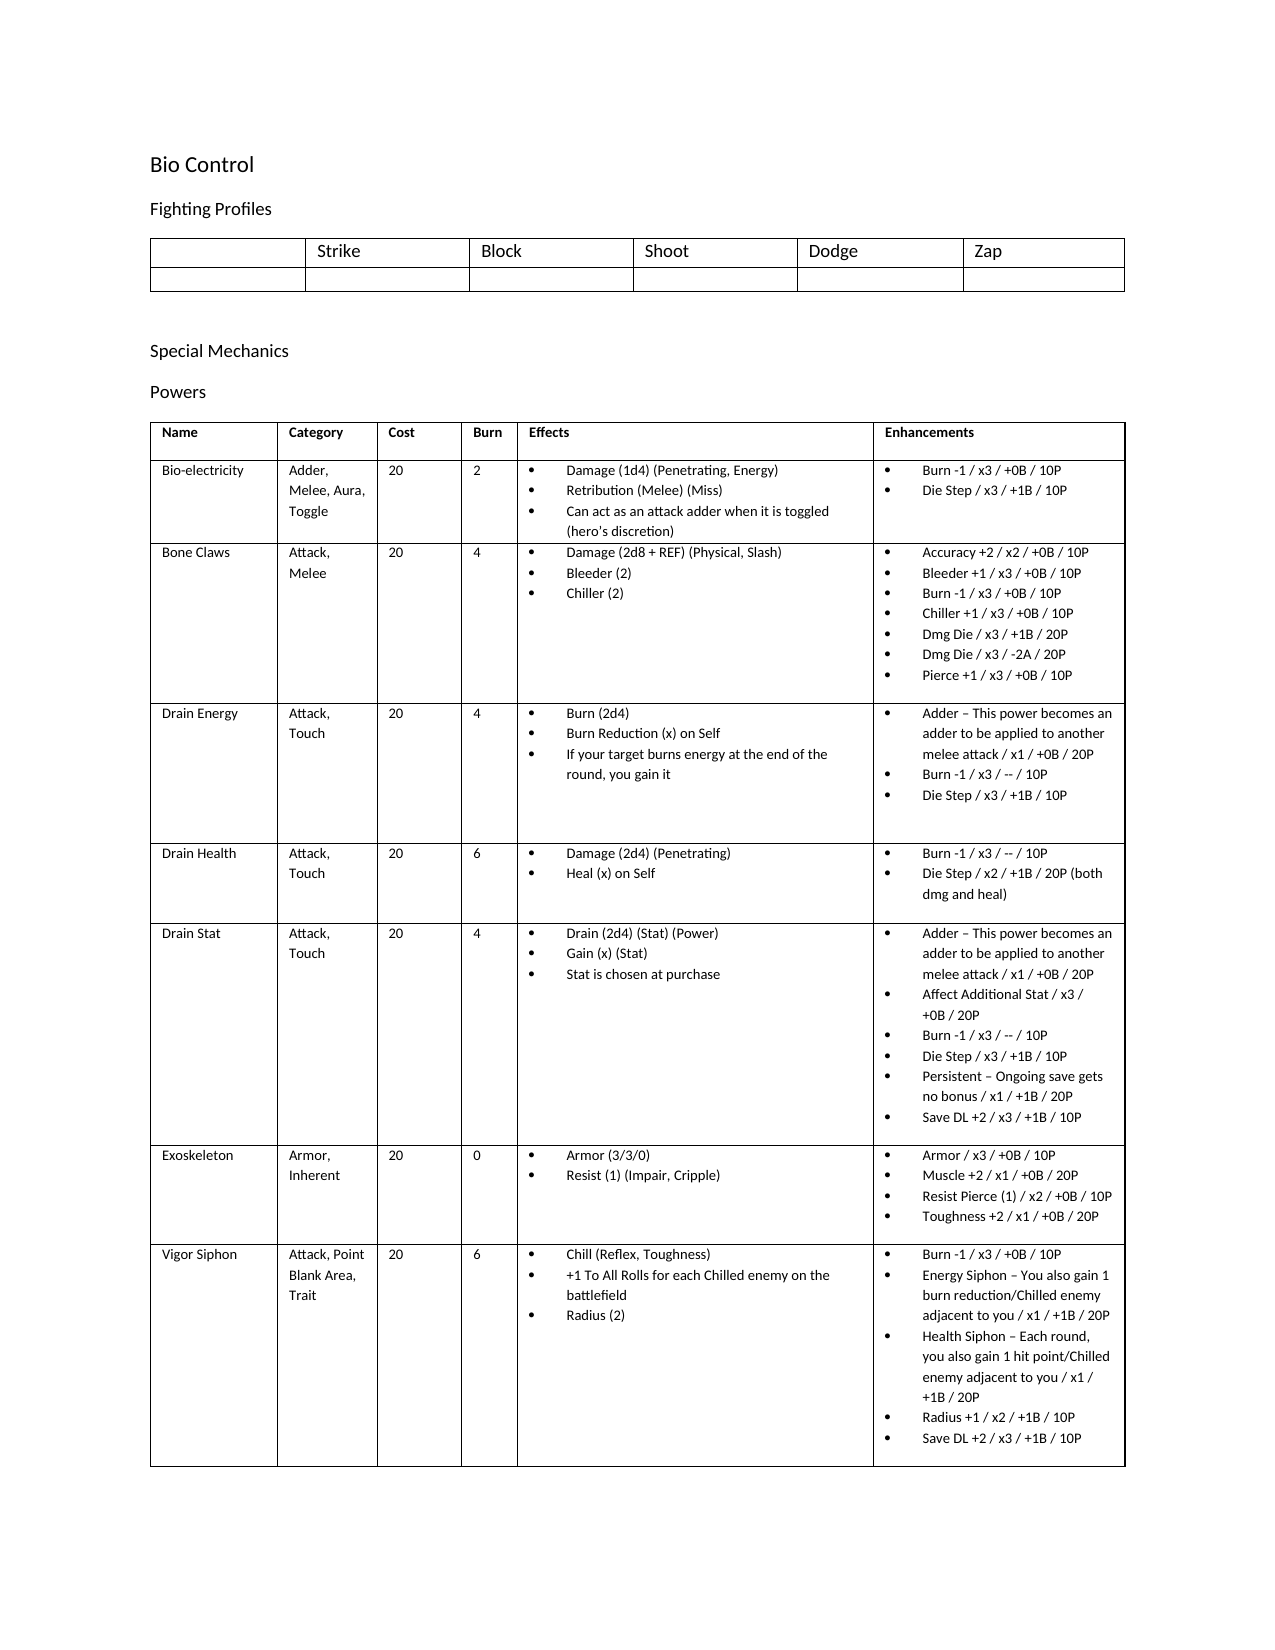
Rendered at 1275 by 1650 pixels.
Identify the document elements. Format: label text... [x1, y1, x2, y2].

table_cell 20 [378, 844, 461, 923]
table_cell [798, 268, 963, 291]
table_header Burn [462, 423, 517, 460]
text Bio Control [150, 150, 1125, 178]
table_cell Armor (3/3/0) Resist (1) (Impair, Cripple) [518, 1146, 873, 1244]
table_cell Adder – This power becomes an adder to be applied to another melee attack / x1 / +0B / 20P Burn -1 / x3 / -- / 10P Die Step / x3 / +1B / 10P [874, 704, 1124, 843]
table_cell Bone Claws [151, 544, 277, 703]
table_cell Accuracy +2 / x2 / +0B / 10P Bleeder +1 / x3 / +0B / 10P Burn -1 / x3 / +0B / 10P Chiller +1 / x3 / +0B / 10P Dmg Die / x3 / +1B / 20P Dmg Die / x3 / -2A / 20P Pierce +1 / x3 / +0B / 10P [874, 544, 1124, 703]
table_cell Damage (1d4) (Penetrating, Energy) Retribution (Melee) (Miss) Can act as an attack adder when it is toggled (hero’s discretion) [518, 461, 873, 542]
table_cell Damage (2d4) (Penetrating) Heal (x) on Self [518, 844, 873, 923]
table_header Shoot [634, 239, 797, 267]
table_cell 2 [462, 461, 517, 542]
table_cell 20 [378, 704, 461, 843]
table_header Enhancements [874, 423, 1124, 460]
table_cell Drain Energy [151, 704, 277, 843]
table_cell Burn -1 / x3 / -- / 10P Die Step / x2 / +1B / 20P (both dmg and heal) [874, 844, 1124, 923]
table_cell [634, 268, 797, 291]
table_cell Vigor Siphon [151, 1245, 277, 1466]
text Special Mechanics [150, 339, 1125, 362]
table_cell Chill (Reflex, Toughness) +1 To All Rolls for each Chilled enemy on the battlefield Radius (2) [518, 1245, 873, 1466]
table_cell Drain Stat [151, 924, 277, 1145]
table_header Zap [964, 239, 1124, 267]
table_cell [151, 268, 305, 291]
table_cell Burn -1 / x3 / +0B / 10P Energy Siphon – You also gain 1 burn reduction/Chilled enemy adjacent to you / x1 / +1B / 20P Health Siphon – Each round, you also gain 1 hit point/Chilled enemy adjacent to you / x1 / +1B / 20P Radius +1 / x2 / +1B / 10P Save DL +2 / x3 / +1B / 10P [874, 1245, 1124, 1466]
table_header [151, 239, 305, 267]
table_cell Adder – This power becomes an adder to be applied to another melee attack / x1 / +0B / 20P Affect Additional Stat / x3 / +0B / 20P Burn -1 / x3 / -- / 10P Die Step / x3 / +1B / 10P Persistent – Ongoing save gets no bonus / x1 / +1B / 20P Save DL +2 / x3 / +1B / 10P [874, 924, 1124, 1145]
table_cell Armor, Inherent [278, 1146, 377, 1244]
table_cell Attack, Touch [278, 924, 377, 1145]
table_cell 20 [378, 461, 461, 542]
text Fighting Profiles [150, 197, 1125, 220]
table_header Cost [378, 423, 461, 460]
table_header Effects [518, 423, 873, 460]
table_cell Exoskeleton [151, 1146, 277, 1244]
table_cell [964, 268, 1124, 291]
table_cell 20 [378, 1146, 461, 1244]
table_cell Attack, Point Blank Area, Trait [278, 1245, 377, 1466]
table_cell Adder, Melee, Aura, Toggle [278, 461, 377, 542]
table_cell 0 [462, 1146, 517, 1244]
table_header Strike [306, 239, 469, 267]
table_cell Drain Health [151, 844, 277, 923]
table_cell Attack, Melee [278, 544, 377, 703]
table_cell 6 [462, 844, 517, 923]
table_cell [306, 268, 469, 291]
table_cell Bio-electricity [151, 461, 277, 542]
table_cell 4 [462, 924, 517, 1145]
table_cell 4 [462, 544, 517, 703]
table_cell 4 [462, 704, 517, 843]
table_header Block [470, 239, 633, 267]
table_cell 6 [462, 1245, 517, 1466]
table_cell 20 [378, 924, 461, 1145]
table_cell Damage (2d8 + REF) (Physical, Slash) Bleeder (2) Chiller (2) [518, 544, 873, 703]
table_cell [470, 268, 633, 291]
table_cell Burn -1 / x3 / +0B / 10P Die Step / x3 / +1B / 10P [874, 461, 1124, 542]
table_cell 20 [378, 544, 461, 703]
table_cell Attack, Touch [278, 844, 377, 923]
table_cell Burn (2d4) Burn Reduction (x) on Self If your target burns energy at the end of the round, you gain it [518, 704, 873, 843]
table_cell Drain (2d4) (Stat) (Power) Gain (x) (Stat) Stat is chosen at purchase [518, 924, 873, 1145]
table_cell 20 [378, 1245, 461, 1466]
table_cell Attack, Touch [278, 704, 377, 843]
table_header Dodge [798, 239, 963, 267]
text Powers [150, 381, 1125, 403]
table_header Name [151, 423, 277, 460]
table_cell Armor / x3 / +0B / 10P Muscle +2 / x1 / +0B / 20P Resist Pierce (1) / x2 / +0B / 10P Toughness +2 / x1 / +0B / 20P [874, 1146, 1124, 1244]
table_header Category [278, 423, 377, 460]
